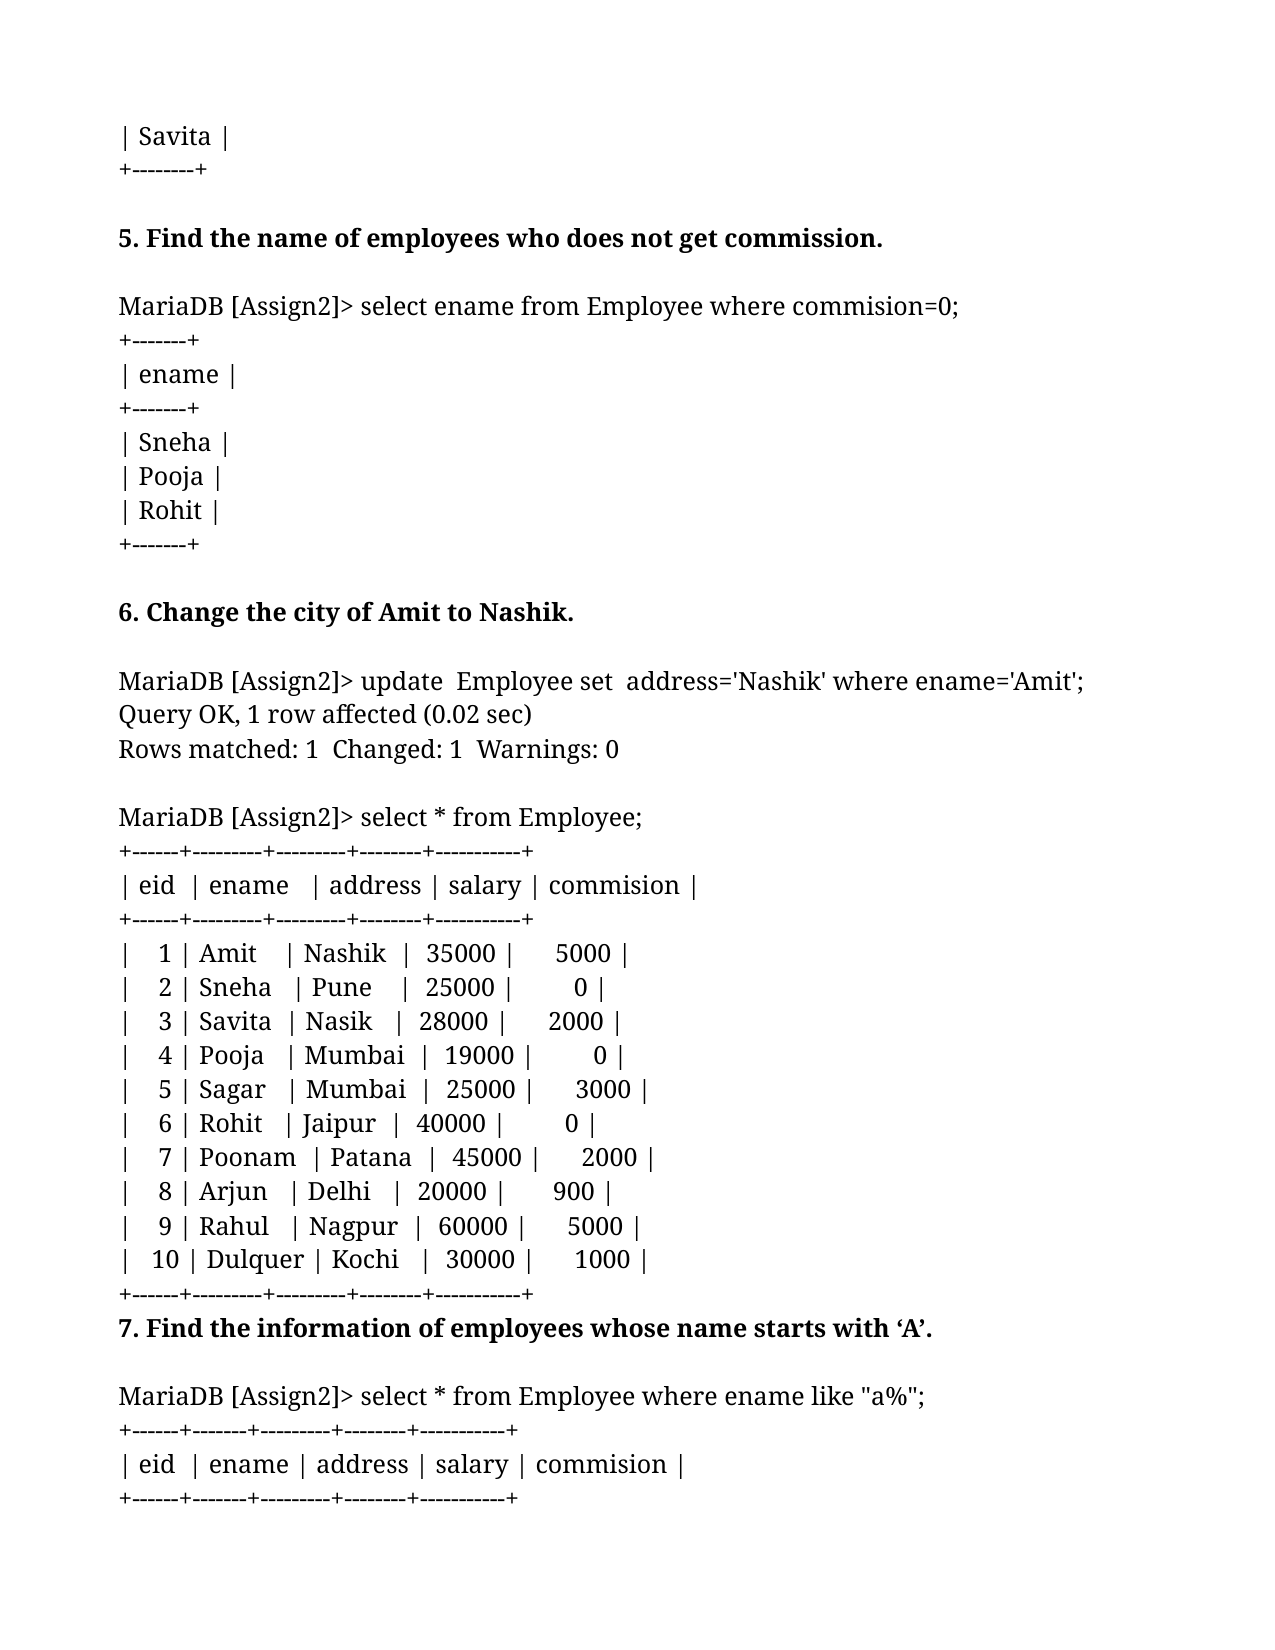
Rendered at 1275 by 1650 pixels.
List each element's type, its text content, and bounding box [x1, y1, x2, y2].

text | 2 | Sneha | Pune | 25000 | 0 | [118, 970, 1157, 1004]
text +-------+ [118, 322, 1157, 357]
text | Pooja | [118, 459, 1157, 493]
text | ename | [118, 357, 1157, 391]
text | Savita | [118, 118, 1157, 152]
text | Rohit | [118, 493, 1157, 527]
text +------+-------+---------+--------+-----------+ [118, 1412, 1157, 1447]
text +--------+ [118, 152, 1157, 186]
text | eid | ename | address | salary | commision | [118, 867, 1157, 902]
text | 9 | Rahul | Nagpur | 60000 | 5000 | [118, 1208, 1157, 1242]
text +------+-------+---------+--------+-----------+ [118, 1481, 1157, 1515]
text | 3 | Savita | Nasik | 28000 | 2000 | [118, 1004, 1157, 1038]
text | 4 | Pooja | Mumbai | 19000 | 0 | [118, 1038, 1157, 1072]
text 7. Find the information of employees whose name starts with ‘A’. [118, 1310, 1157, 1344]
text MariaDB [Assign2]> update Employee set address='Nashik' where ename='Amit'; [118, 663, 1157, 697]
text | 6 | Rohit | Jaipur | 40000 | 0 | [118, 1106, 1157, 1140]
text +-------+ [118, 391, 1157, 425]
text | Sneha | [118, 425, 1157, 459]
text | eid | ename | address | salary | commision | [118, 1447, 1157, 1481]
text MariaDB [Assign2]> select * from Employee; [118, 799, 1157, 833]
text +------+---------+---------+--------+-----------+ [118, 833, 1157, 867]
text +------+---------+---------+--------+-----------+ [118, 1276, 1157, 1310]
text Rows matched: 1 Changed: 1 Warnings: 0 [118, 731, 1157, 765]
text +-------+ [118, 527, 1157, 561]
text MariaDB [Assign2]> select ename from Employee where commision=0; [118, 288, 1157, 322]
text MariaDB [Assign2]> select * from Employee where ename like "a%"; [118, 1378, 1157, 1412]
text 5. Find the name of employees who does not get commission. [118, 220, 1157, 254]
text 6. Change the city of Amit to Nashik. [118, 595, 1157, 629]
text Query OK, 1 row affected (0.02 sec) [118, 697, 1157, 731]
text | 5 | Sagar | Mumbai | 25000 | 3000 | [118, 1072, 1157, 1106]
text | 10 | Dulquer | Kochi | 30000 | 1000 | [118, 1242, 1157, 1276]
text | 8 | Arjun | Delhi | 20000 | 900 | [118, 1174, 1157, 1208]
text | 7 | Poonam | Patana | 45000 | 2000 | [118, 1140, 1157, 1174]
text | 1 | Amit | Nashik | 35000 | 5000 | [118, 936, 1157, 970]
text +------+---------+---------+--------+-----------+ [118, 902, 1157, 936]
